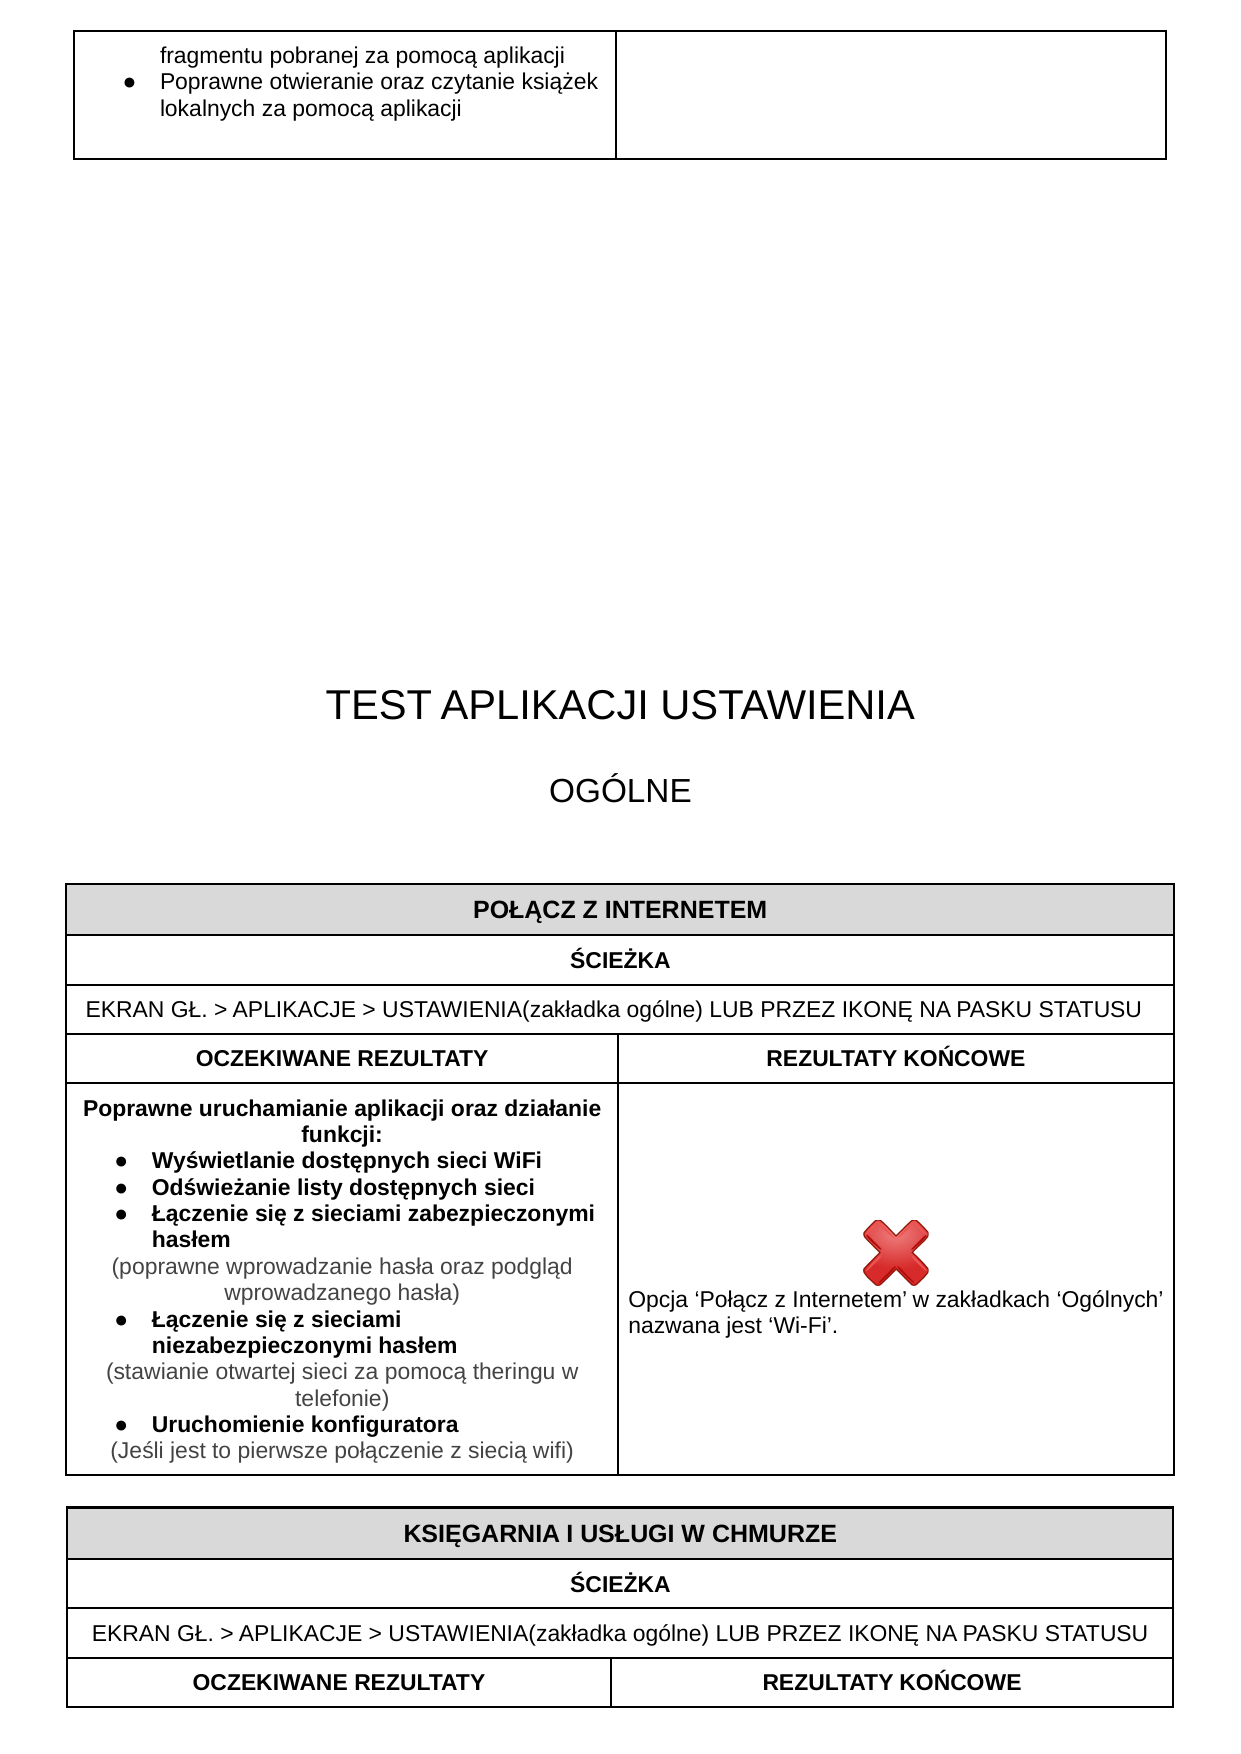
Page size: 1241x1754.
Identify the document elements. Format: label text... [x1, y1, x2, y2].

table_header POŁĄCZ Z INTERNETEM [67, 885, 1173, 934]
table_cell EKRAN GŁ. > APLIKACJE > USTAWIENIA(zakładka ogólne) LUB PRZEZ IKONĘ NA PASKU STATUSU [68, 1609, 1172, 1657]
table_cell OCZEKIWANE REZULTATY [67, 1035, 617, 1082]
table_cell ŚCIEŻKA [67, 936, 1173, 984]
table_cell [617, 32, 1165, 158]
table_cell ŚCIEŻKA [68, 1560, 1172, 1607]
table_cell Opcja ‘Połącz z Internetem’ w zakładkach ‘Ogólnych’ nazwana jest ‘Wi-Fi’. [619, 1084, 1173, 1474]
picture [863, 1220, 929, 1286]
table_cell OCZEKIWANE REZULTATY [68, 1659, 610, 1706]
table_cell REZULTATY KOŃCOWE [619, 1035, 1173, 1082]
table_header KSIĘGARNIA I USŁUGI W CHMURZE [68, 1509, 1172, 1558]
table_cell EKRAN GŁ. > APLIKACJE > USTAWIENIA(zakładka ogólne) LUB PRZEZ IKONĘ NA PASKU STATUSU [67, 986, 1173, 1033]
subtitle TEST APLIKACJI USTAWIENIA [150, 681, 1090, 729]
table_cell Poprawne uruchamianie aplikacji oraz działanie funkcji: Wyświetlanie dostępnych sieci WiFi Odświeżanie listy dostępnych sieci Łączenie się z sieciami zabezpieczonymi hasłem (poprawne wprowadzanie hasła oraz podgląd wprowadzanego hasła) Łączenie się z sieciami niezabezpieczonymi hasłem (stawianie otwartej sieci za pomocą theringu w telefonie) Uruchomienie konfiguratora (Jeśli jest to pierwsze połączenie z siecią wifi) [67, 1084, 617, 1474]
table_cell Poprawne uruchamianie aplikacji Legimi Możliwość poprawnego przeglądania dostępnych pozycji. Poprawne działanie pobierania fragmentu książki Poprawne działanie funkcji logowania (ustawienia) Poprawne działanie funkcji personalizacji książki oraz układu listy (ustawienia) Poprawne uruchamianie książki lub fragmentu pobranej za pomocą aplikacji Poprawne otwieranie oraz czytanie książek lokalnych za pomocą aplikacji [75, 32, 615, 158]
table_cell REZULTATY KOŃCOWE [612, 1659, 1172, 1706]
subtitle OGÓLNE [150, 771, 1090, 810]
